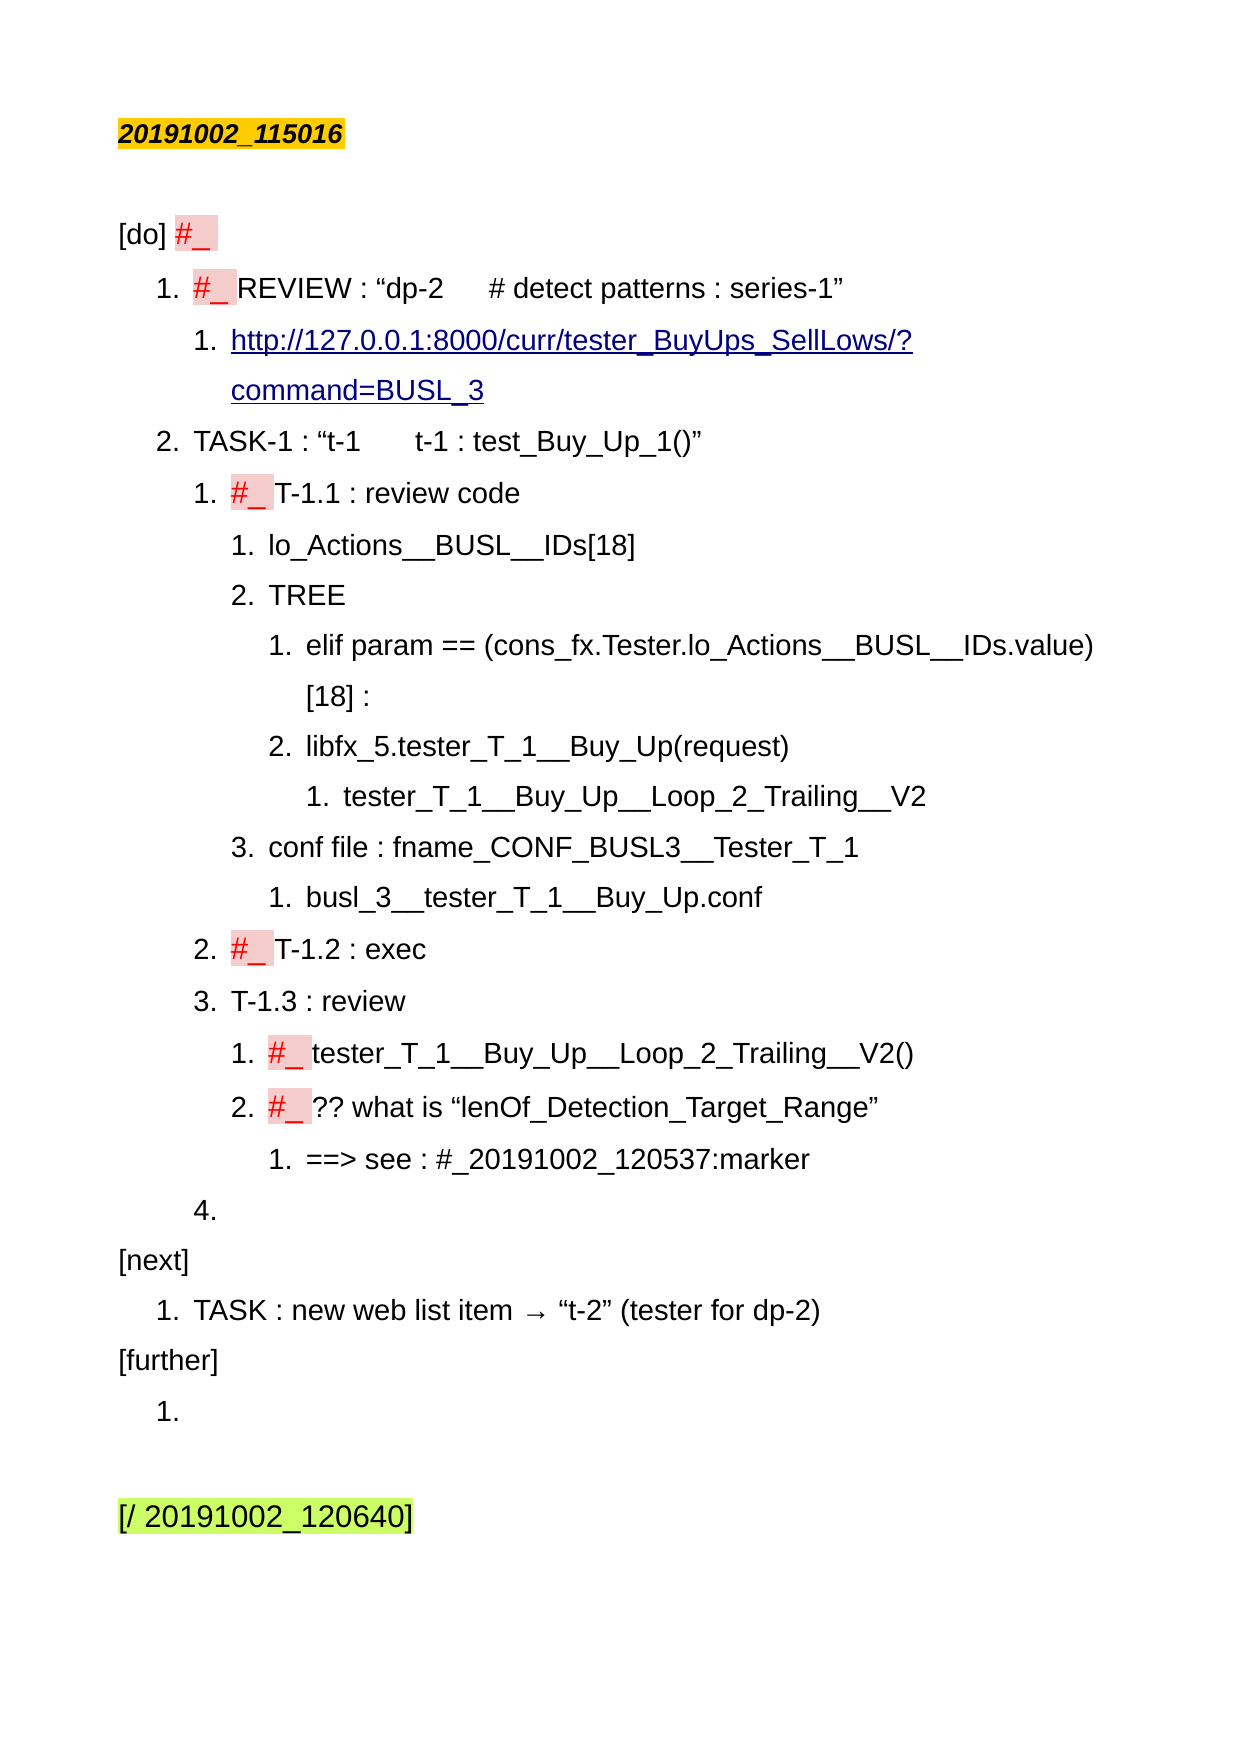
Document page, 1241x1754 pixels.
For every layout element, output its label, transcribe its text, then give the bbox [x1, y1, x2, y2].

list busl_3__tester_T_1__Buy_Up.conf [268, 880, 1122, 913]
text [do] #_ [118, 215, 1122, 251]
list #_ ?? what is “lenOf_Detection_Target_Range” [231, 1088, 1122, 1124]
list TASK : new web list item → “t-2” (tester for dp-2) [156, 1293, 1122, 1327]
text [/ 20191002_120640] [118, 1444, 1122, 1534]
text [further] [118, 1343, 1122, 1377]
list #_ tester_T_1__Buy_Up__Loop_2_Trailing__V2() [231, 1034, 1122, 1070]
list ==> see : #_20191002_120537:marker [268, 1142, 1122, 1176]
list libfx_5.tester_T_1__Buy_Up(request) [268, 729, 1122, 763]
text 20191002_115016 [118, 118, 1122, 149]
list #_ T-1.2 : exec [193, 930, 1122, 966]
list T-1.3 : review [193, 984, 1122, 1018]
list http://127.0.0.1:8000/curr/tester_BuyUps_SellLows/?command=BUSL_3 [193, 323, 1122, 407]
list #_ REVIEW : “dp-2 # detect patterns : series-1” [156, 269, 1122, 305]
list elif param == (cons_fx.Tester.lo_Actions__BUSL__IDs.value)[18] : [268, 628, 1122, 712]
list conf file : fname_CONF_BUSL3__Tester_T_1 [231, 830, 1122, 863]
list tester_T_1__Buy_Up__Loop_2_Trailing__V2 [306, 779, 1122, 813]
list TREE [231, 578, 1122, 612]
text [next] [118, 1243, 1122, 1276]
list TASK-1 : “t-1 t-1 : test_Buy_Up_1()” [156, 424, 1122, 457]
list #_ T-1.1 : review code [193, 474, 1122, 510]
list lo_Actions__BUSL__IDs[18] [231, 528, 1122, 561]
